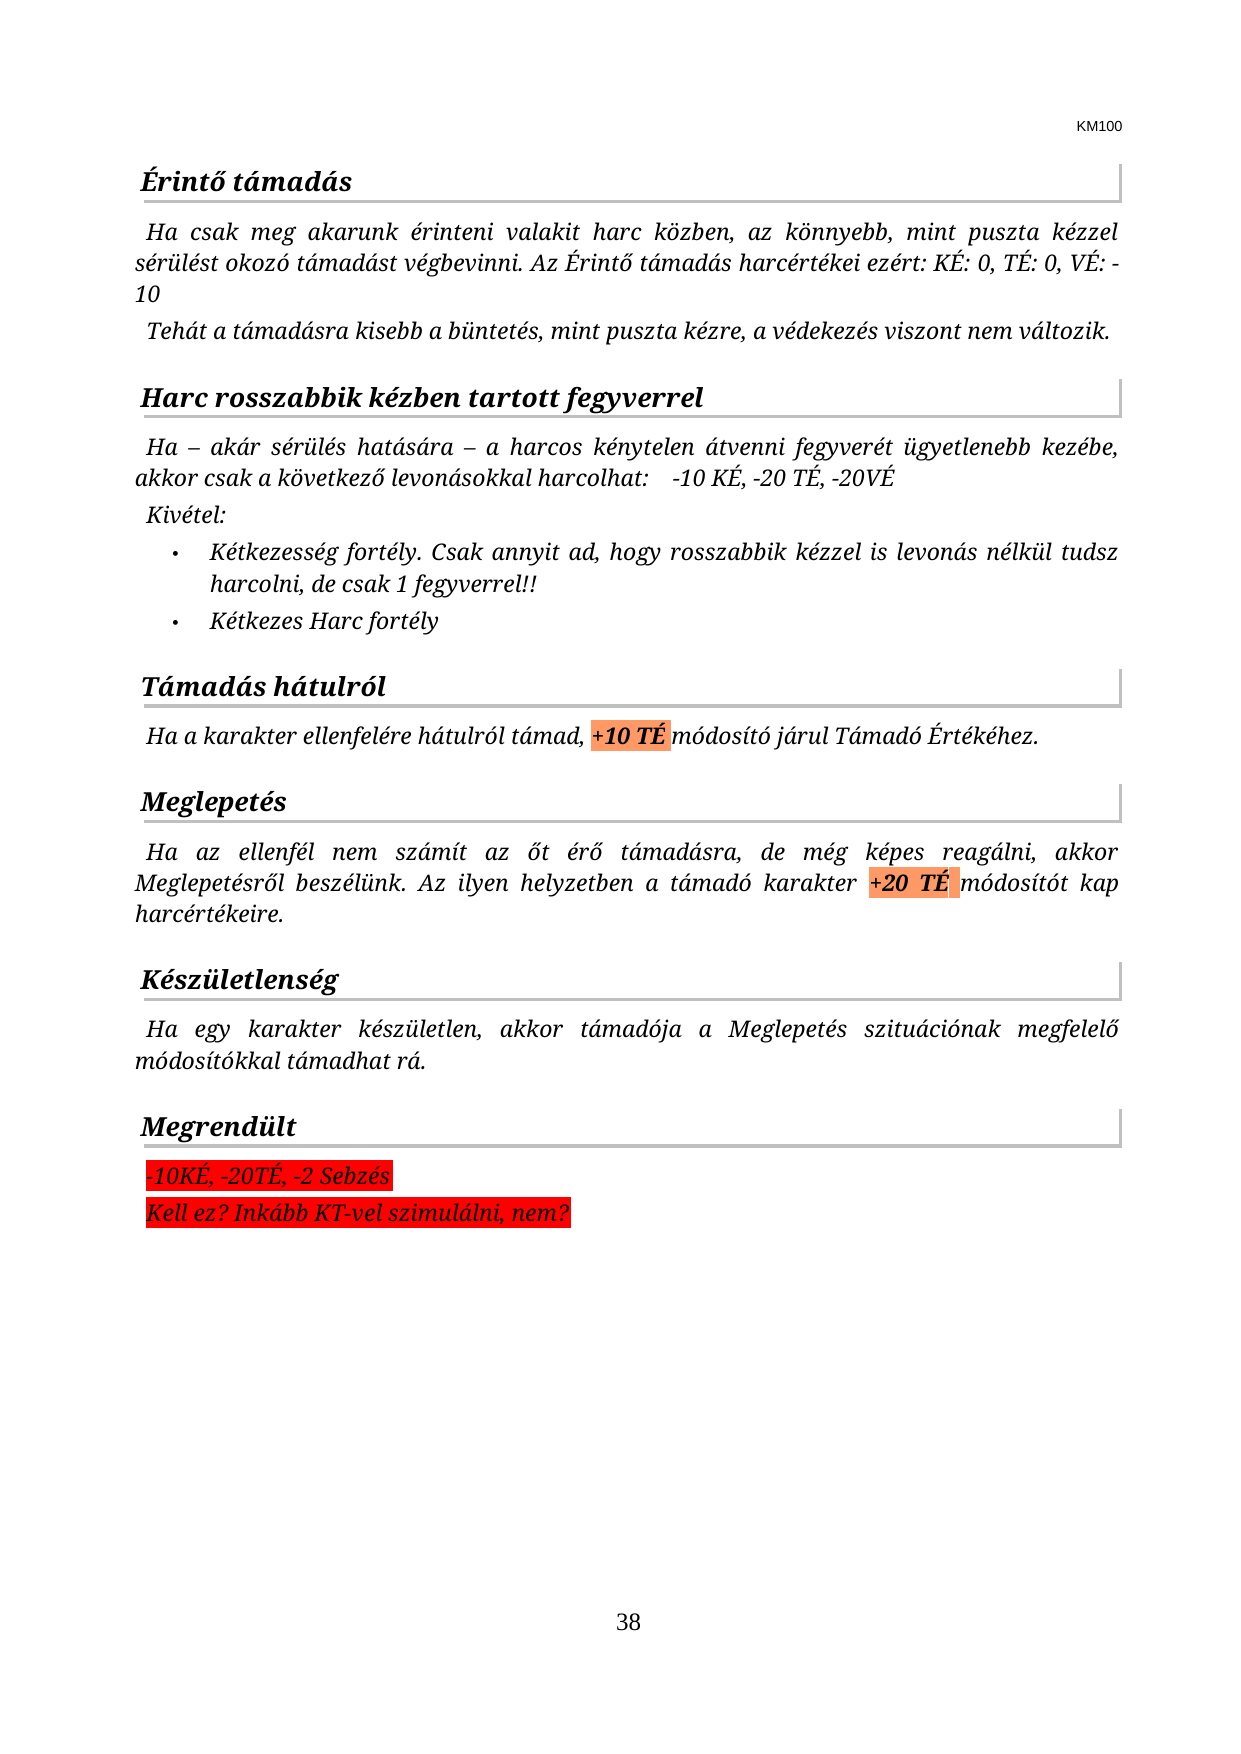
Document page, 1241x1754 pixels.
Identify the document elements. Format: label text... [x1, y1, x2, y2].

subtitle Megrendült [140, 1108, 1118, 1144]
subtitle Készületlenség [140, 962, 1118, 997]
text -10KÉ, -20TÉ, -2 Sebzés [134, 1160, 1122, 1191]
list Kétkezesség fortély. Csak annyit ad, hogy rosszabbik kézzel is levonás nélkül tudsz harcolni, de csak 1 fegyverrel!! [172, 536, 1122, 599]
text Ha a karakter ellenfelére hátulról támad, +10 TÉ módosító járul Támadó Értékéhez. [134, 720, 1122, 751]
text Ha az ellenfél nem számít az őt érő támadásra, de még képes reagálni, akkor Meglepetésről beszélünk. Az ilyen helyzetben a támadó karakter +20 TÉ módosítót kap harcértékeire. [134, 836, 1122, 929]
subtitle Harc rosszabbik kézben tartott fegyverrel [140, 379, 1118, 415]
text Kell ez? Inkább KT-vel szimulálni, nem? [134, 1197, 1122, 1228]
subtitle Támadás hátulról [140, 668, 1118, 704]
list Kétkezes Harc fortély [172, 605, 1122, 636]
text Ha csak meg akarunk érinteni valakit harc közben, az könnyebb, mint puszta kézzel sérülést okozó támadást végbevinni. Az Érintő támadás harcértékei ezért: KÉ: 0, TÉ: 0, VÉ: -10 [134, 216, 1122, 309]
text Ha egy karakter készületlen, akkor támadója a Meglepetés szituációnak megfelelő módosítókkal támadhat rá. [134, 1013, 1122, 1076]
subtitle Érintő támadás [140, 164, 1118, 199]
text Tehát a támadásra kisebb a büntetés, mint puszta kézre, a védekezés viszont nem változik. [134, 315, 1122, 346]
text Kivétel: [134, 499, 1122, 530]
text Ha – akár sérülés hatására – a harcos kénytelen átvenni fegyverét ügyetlenebb kezébe, akkor csak a következő levonásokkal harcolhat: -10 KÉ, -20 TÉ, -20VÉ [134, 431, 1122, 493]
subtitle Meglepetés [140, 784, 1118, 819]
